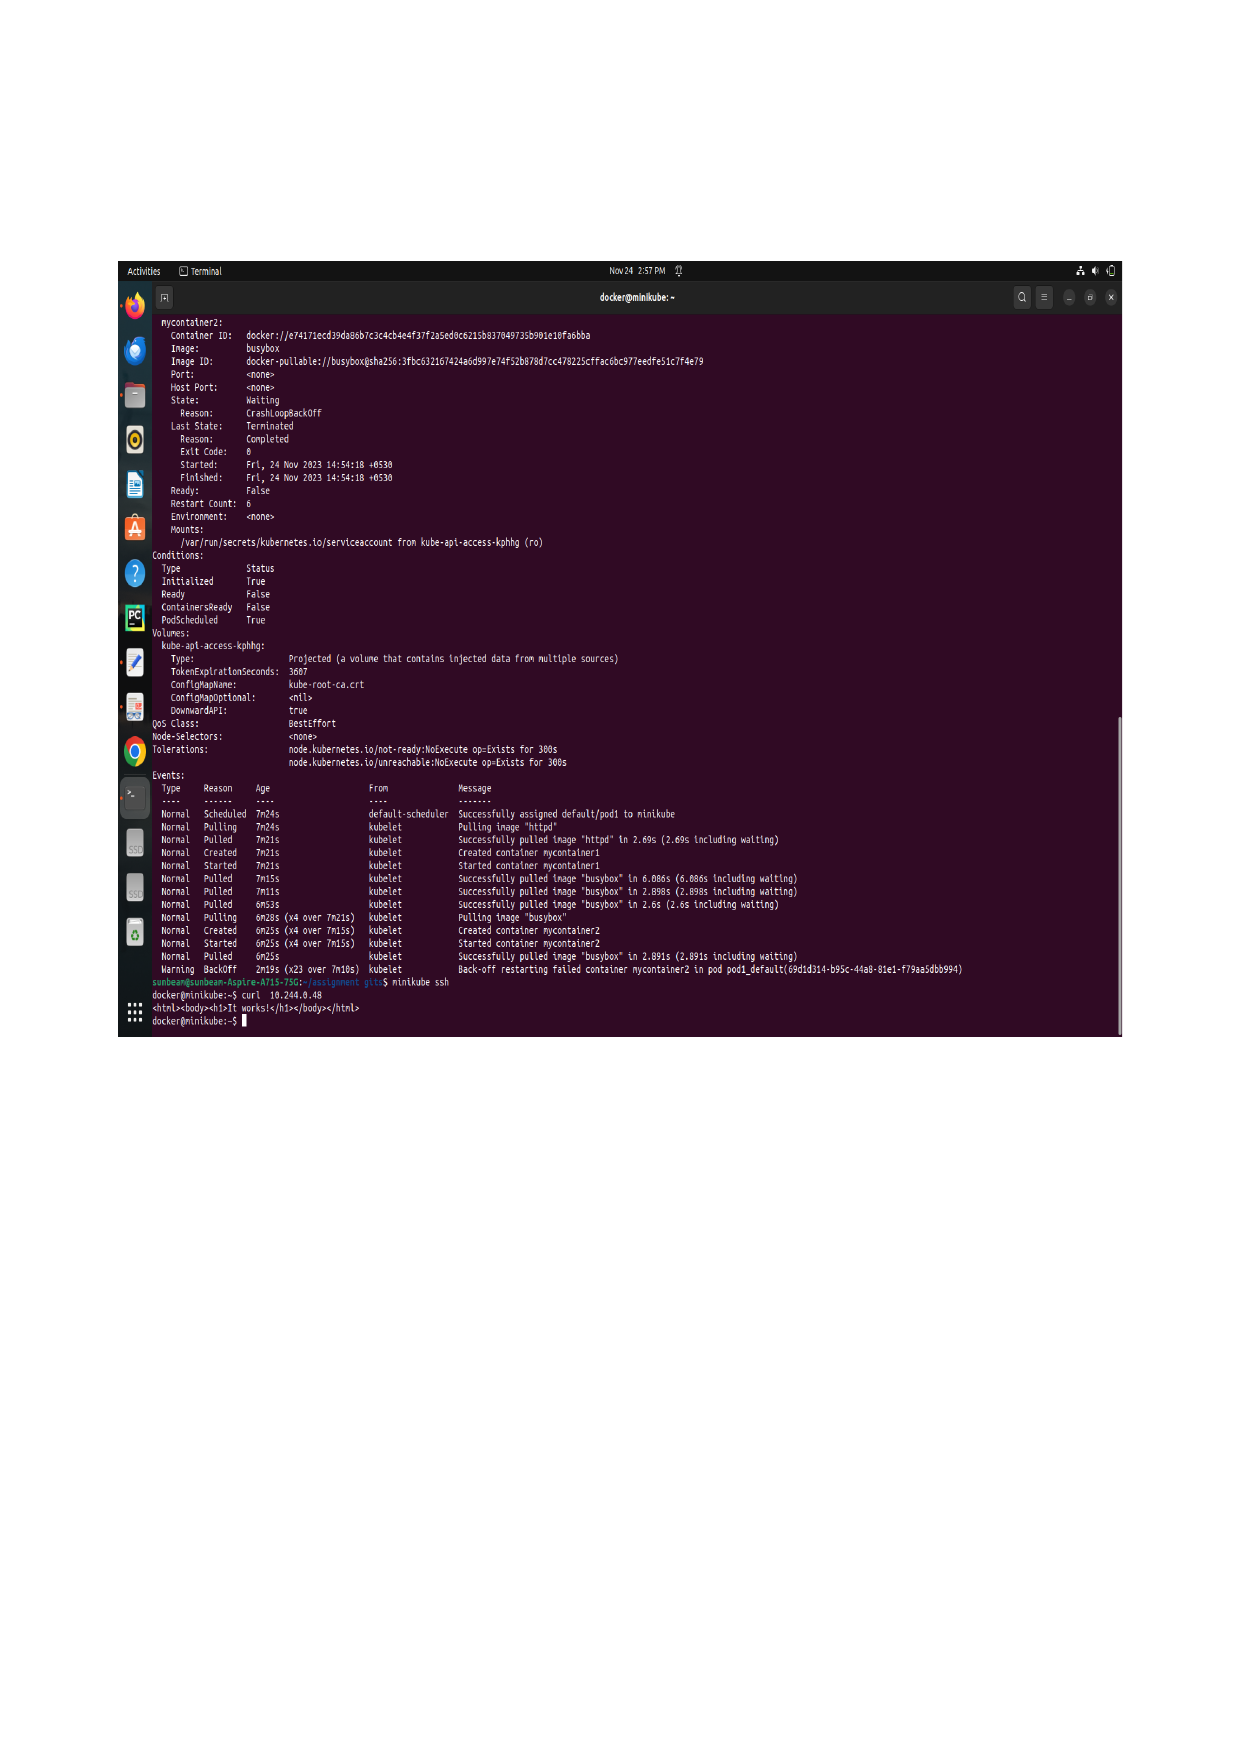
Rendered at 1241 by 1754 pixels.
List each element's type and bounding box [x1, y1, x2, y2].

picture [118, 261, 1123, 1037]
